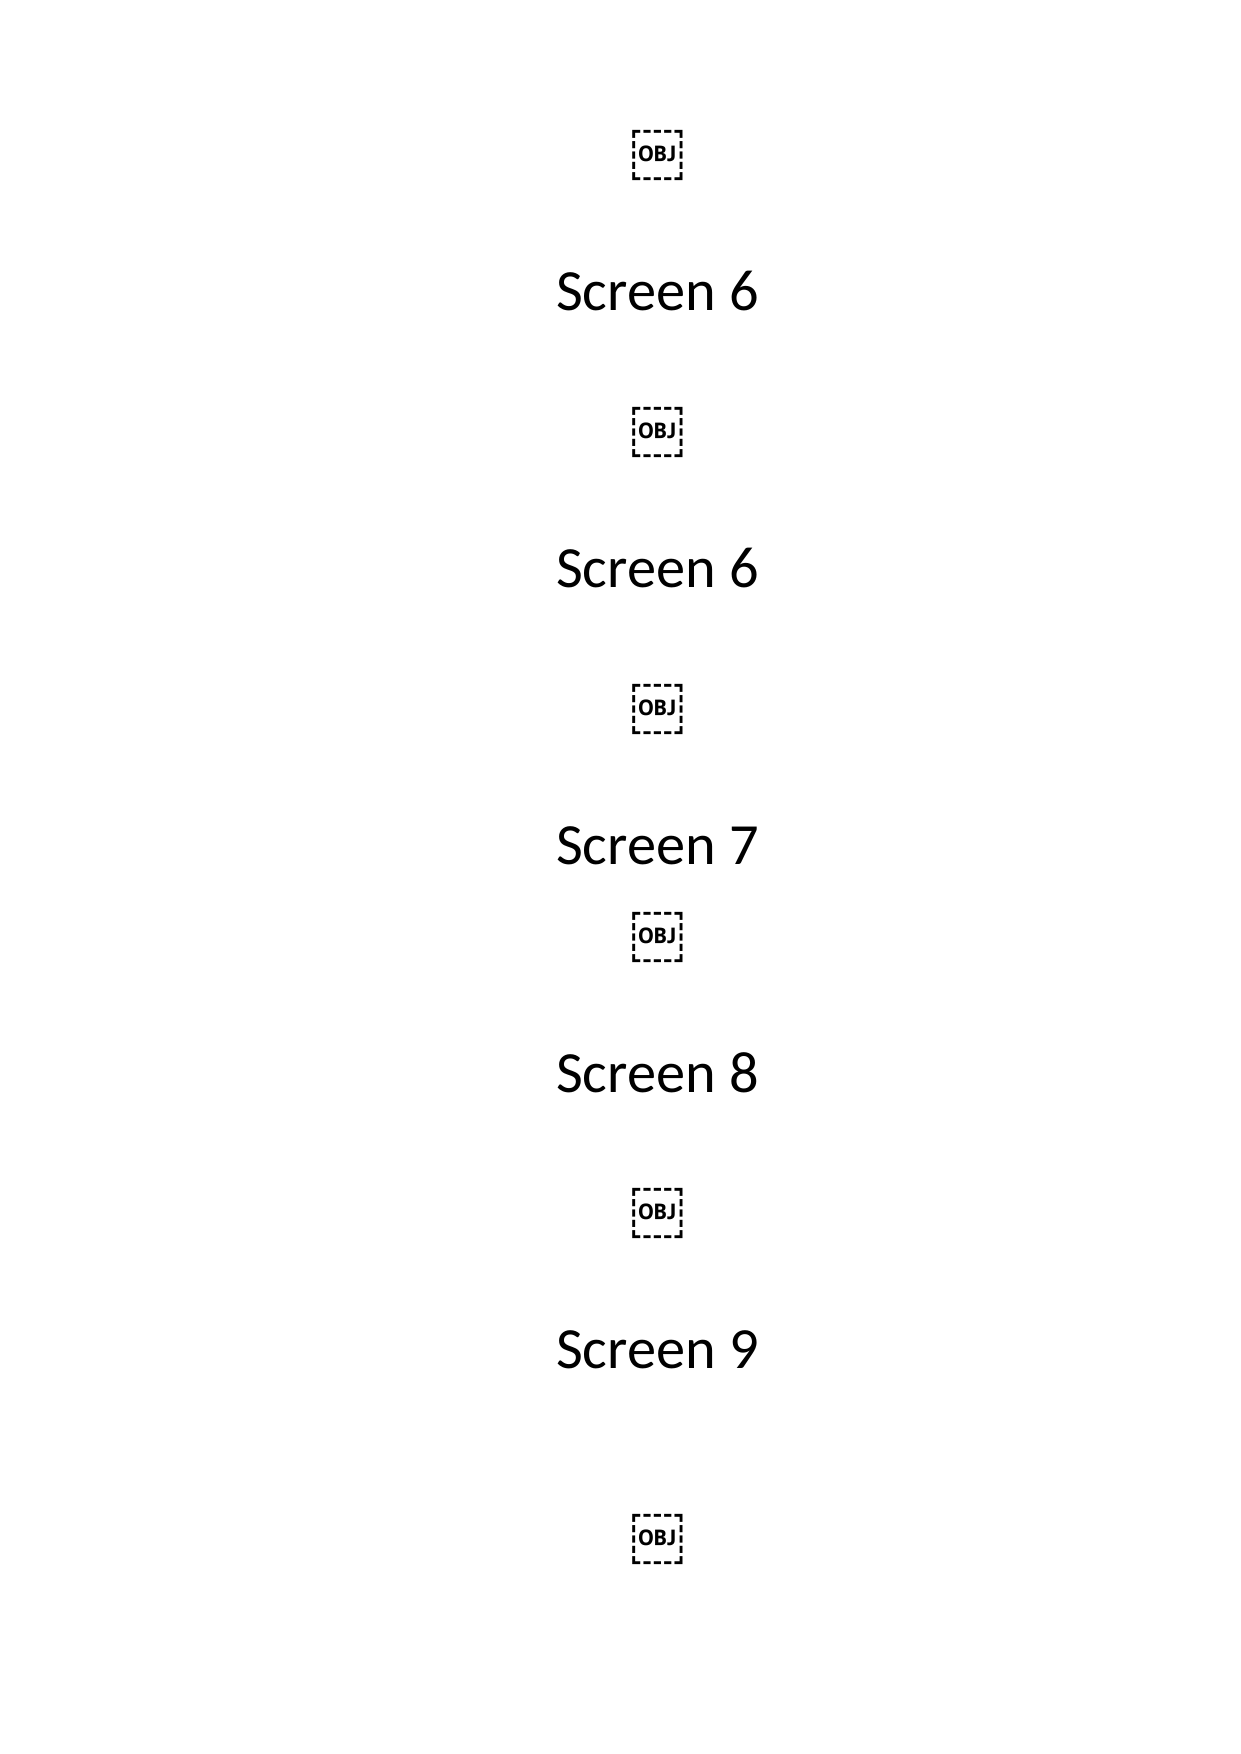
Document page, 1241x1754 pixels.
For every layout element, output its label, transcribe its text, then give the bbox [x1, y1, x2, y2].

text ￼ [193, 1502, 1122, 1568]
text Screen 8 [193, 1035, 1122, 1107]
text Screen 6 [193, 531, 1122, 602]
text ￼ [193, 118, 1122, 184]
text Screen 7 [193, 807, 1122, 879]
text ￼ [193, 899, 1122, 966]
text Screen 6 [193, 254, 1122, 325]
text ￼ [193, 1176, 1122, 1242]
text ￼ [193, 395, 1122, 461]
text Screen 9 [193, 1312, 1122, 1383]
text ￼ [193, 672, 1122, 738]
